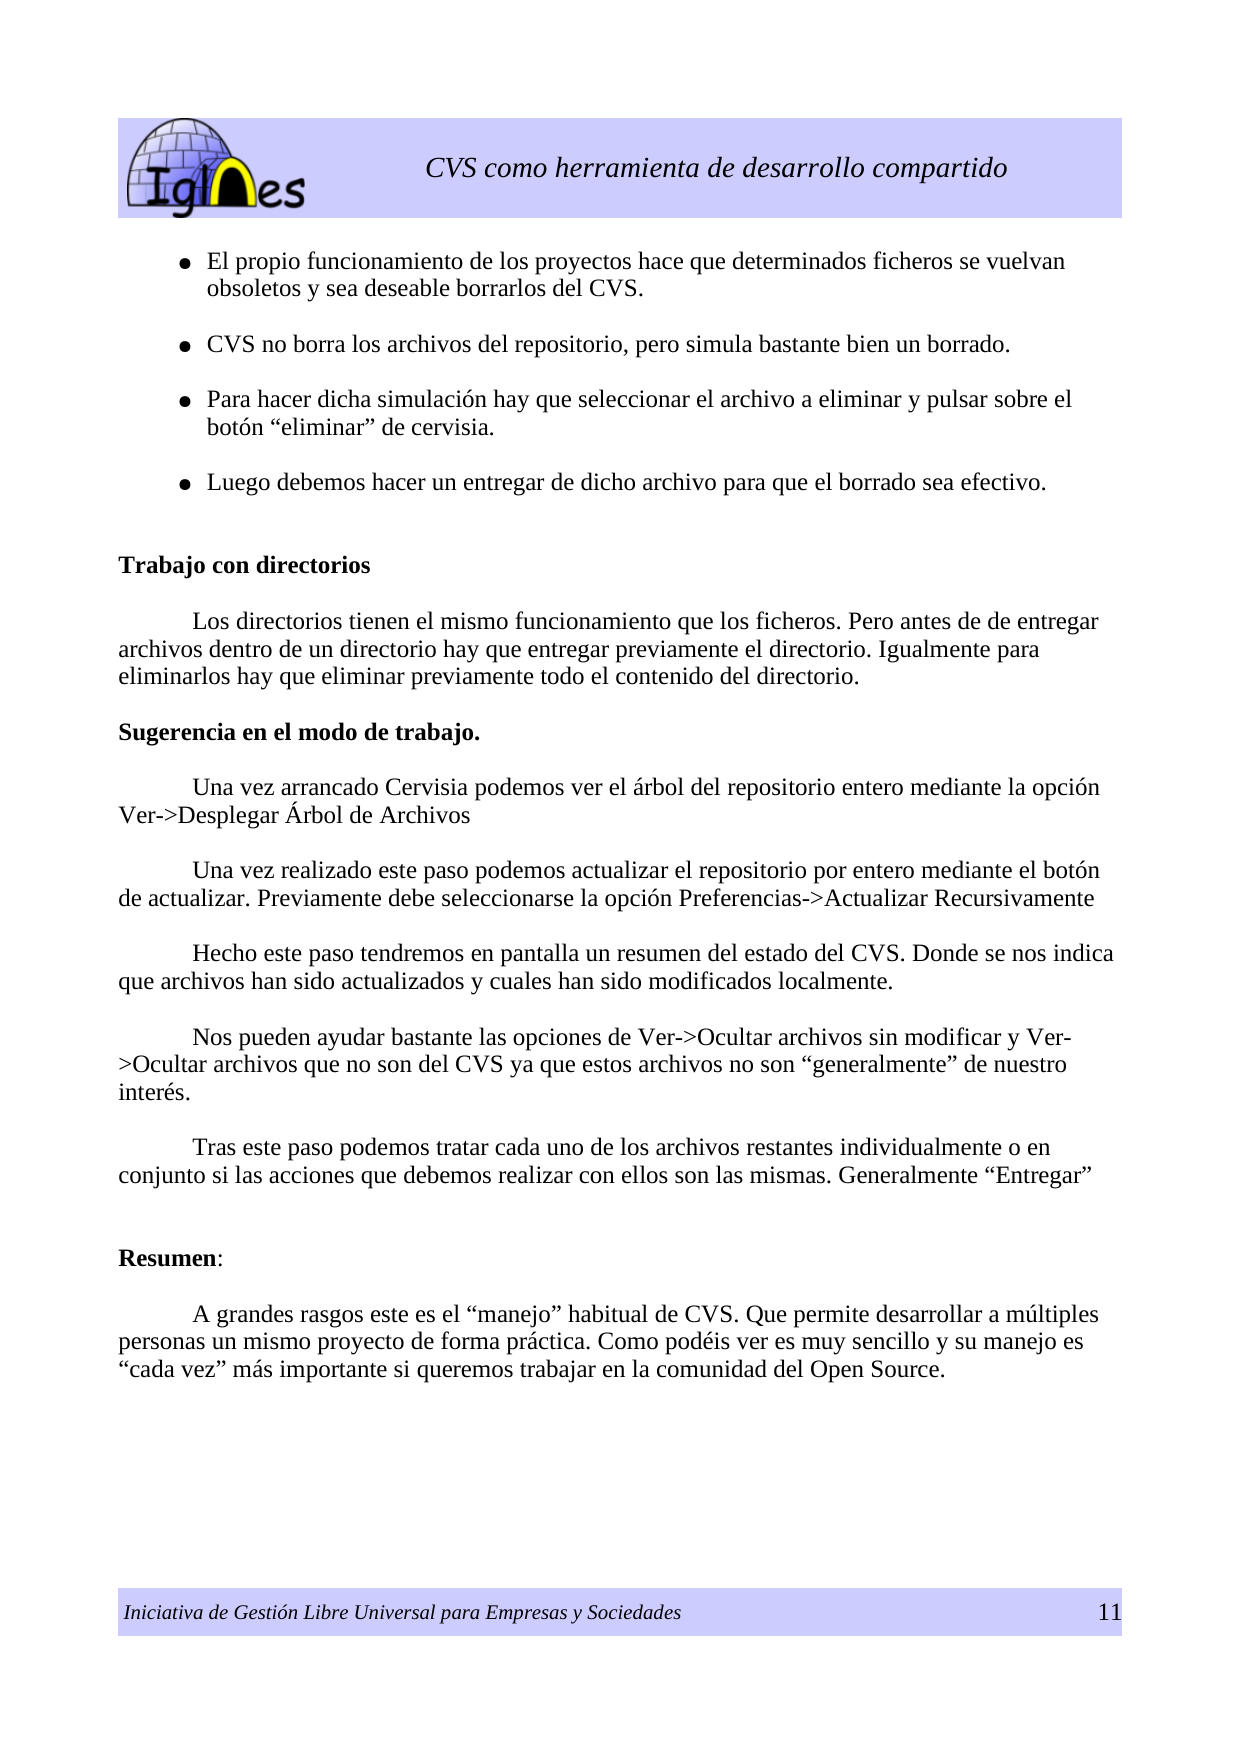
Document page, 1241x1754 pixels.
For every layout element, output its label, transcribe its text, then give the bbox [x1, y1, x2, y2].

text Sugerencia en el modo de trabajo. [118, 718, 1122, 746]
list Para hacer dicha simulación hay que seleccionar el archivo a eliminar y pulsar sobre el botón “eliminar” de cervisia. [177, 385, 1122, 441]
list Luego debemos hacer un entregar de dicho archivo para que el borrado sea efectivo. [177, 468, 1122, 496]
text Nos pueden ayudar bastante las opciones de Ver->Ocultar archivos sin modificar y Ver->Ocultar archivos que no son del CVS ya que estos archivos no son “generalmente” de nuestro interés. [118, 1023, 1122, 1106]
list CVS no borra los archivos del repositorio, pero simula bastante bien un borrado. [177, 330, 1122, 358]
text Hecho este paso tendremos en pantalla un resumen del estado del CVS. Donde se nos indica que archivos han sido actualizados y cuales han sido modificados localmente. [118, 939, 1122, 995]
text Una vez realizado este paso podemos actualizar el repositorio por entero mediante el botón de actualizar. Previamente debe seleccionarse la opción Preferencias->Actualizar Recursivamente [118, 856, 1122, 912]
picture [118, 118, 1122, 218]
text Resumen: [118, 1244, 1122, 1272]
list El propio funcionamiento de los proyectos hace que determinados ficheros se vuelvan obsoletos y sea deseable borrarlos del CVS. [177, 247, 1122, 302]
text A grandes rasgos este es el “manejo” habitual de CVS. Que permite desarrollar a múltiples personas un mismo proyecto de forma práctica. Como podéis ver es muy sencillo y su manejo es “cada vez” más importante si queremos trabajar en la comunidad del Open Source. [118, 1300, 1122, 1383]
text Tras este paso podemos tratar cada uno de los archivos restantes individualmente o en conjunto si las acciones que debemos realizar con ellos son las mismas. Generalmente “Entregar” [118, 1133, 1122, 1189]
text Los directorios tienen el mismo funcionamiento que los ficheros. Pero antes de de entregar archivos dentro de un directorio hay que entregar previamente el directorio. Igualmente para eliminarlos hay que eliminar previamente todo el contenido del directorio. [118, 607, 1122, 690]
text Una vez arrancado Cervisia podemos ver el árbol del repositorio entero mediante la opción Ver->Desplegar Árbol de Archivos [118, 773, 1122, 829]
picture [118, 1588, 1122, 1636]
text Trabajo con directorios [118, 552, 1122, 579]
